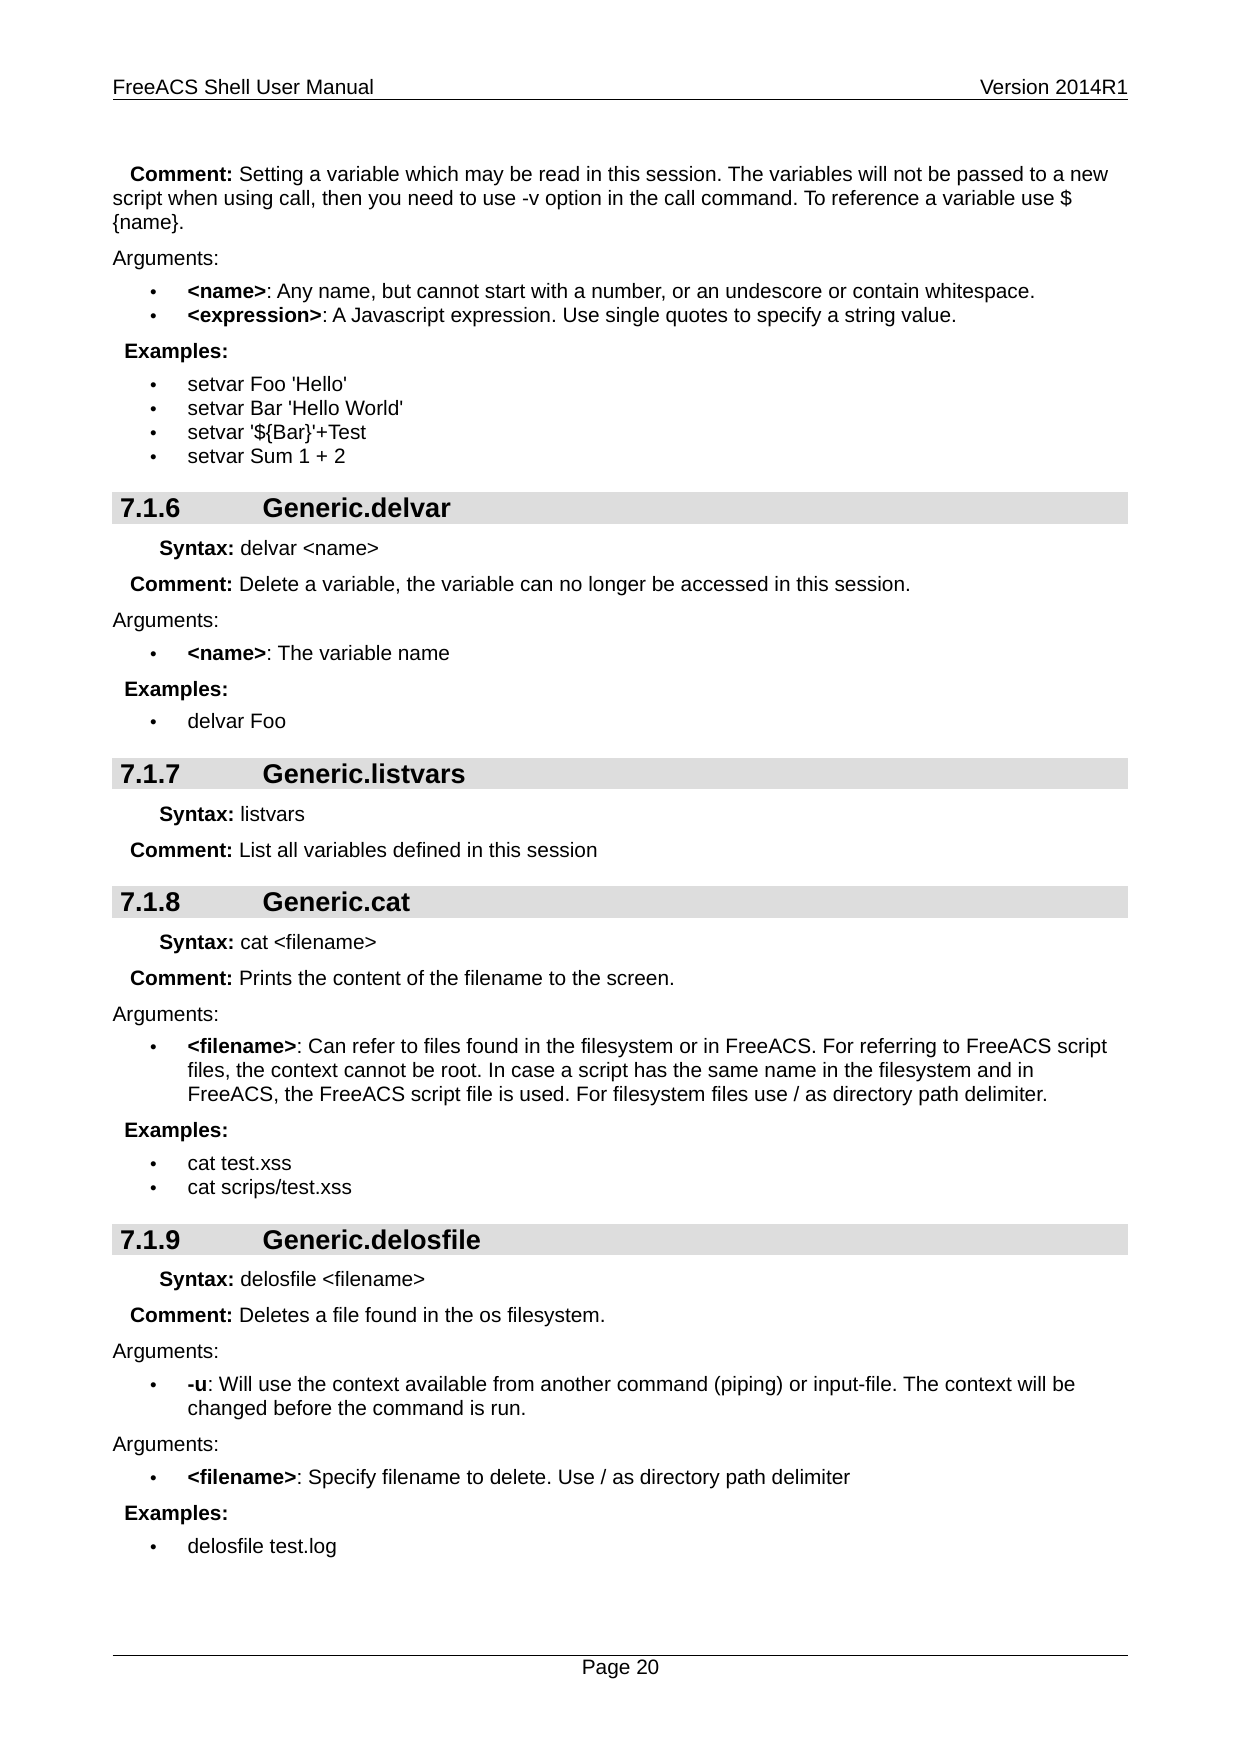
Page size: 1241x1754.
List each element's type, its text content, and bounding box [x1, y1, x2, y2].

text Examples: [112, 339, 1128, 363]
subtitle Generic.cat [112, 886, 1128, 918]
text Syntax: delosfile <filename> [112, 1267, 1128, 1291]
list setvar Sum 1 + 2 [150, 443, 1128, 467]
list cat test.xss [150, 1151, 1128, 1175]
list <expression>: A Javascript expression. Use single quotes to specify a string value. [150, 303, 1128, 327]
subtitle Generic.listvars [112, 758, 1128, 789]
text Arguments: [112, 607, 1128, 631]
text Syntax: listvars [112, 801, 1128, 825]
list delosfile test.log [150, 1534, 1128, 1558]
text Comment: Deletes a file found in the os filesystem. [112, 1303, 1128, 1327]
text Comment: List all variables defined in this session [112, 837, 1128, 861]
list setvar '${Bar}'+Test [150, 419, 1128, 443]
text Comment: Prints the content of the filename to the screen. [112, 966, 1128, 989]
subtitle Generic.delosfile [112, 1224, 1128, 1255]
text Comment: Delete a variable, the variable can no longer be accessed in this session. [112, 572, 1128, 596]
text Examples: [112, 676, 1128, 700]
subtitle Generic.delvar [112, 492, 1128, 524]
text Syntax: delvar <name> [112, 536, 1128, 559]
text Arguments: [112, 1001, 1128, 1025]
list setvar Foo 'Hello' [150, 372, 1128, 396]
text Arguments: [112, 246, 1128, 270]
list -u: Will use the context available from another command (piping) or input-file. The context will be changed before the command is run. [150, 1372, 1128, 1420]
list <name>: Any name, but cannot start with a number, or an undescore or contain whitespace. [150, 279, 1128, 303]
text Examples: [112, 1501, 1128, 1525]
list delvar Foo [150, 709, 1128, 733]
text Arguments: [112, 1432, 1128, 1456]
list setvar Bar 'Hello World' [150, 396, 1128, 419]
list <filename>: Can refer to files found in the filesystem or in FreeACS. For referring to FreeACS script files, the context cannot be root. In case a script has the same name in the filesystem and in FreeACS, the FreeACS script file is used. For filesystem files use / as directory path delimiter. [150, 1034, 1128, 1106]
text Syntax: cat <filename> [112, 929, 1128, 953]
text Examples: [112, 1118, 1128, 1142]
list <filename>: Specify filename to delete. Use / as directory path delimiter [150, 1465, 1128, 1489]
list <name>: The variable name [150, 640, 1128, 664]
text Arguments: [112, 1339, 1128, 1363]
text Comment: Setting a variable which may be read in this session. The variables will not be passed to a new script when using call, then you need to use -v option in the call command. To reference a variable use ${name}. [112, 162, 1128, 234]
list cat scrips/test.xss [150, 1175, 1128, 1199]
